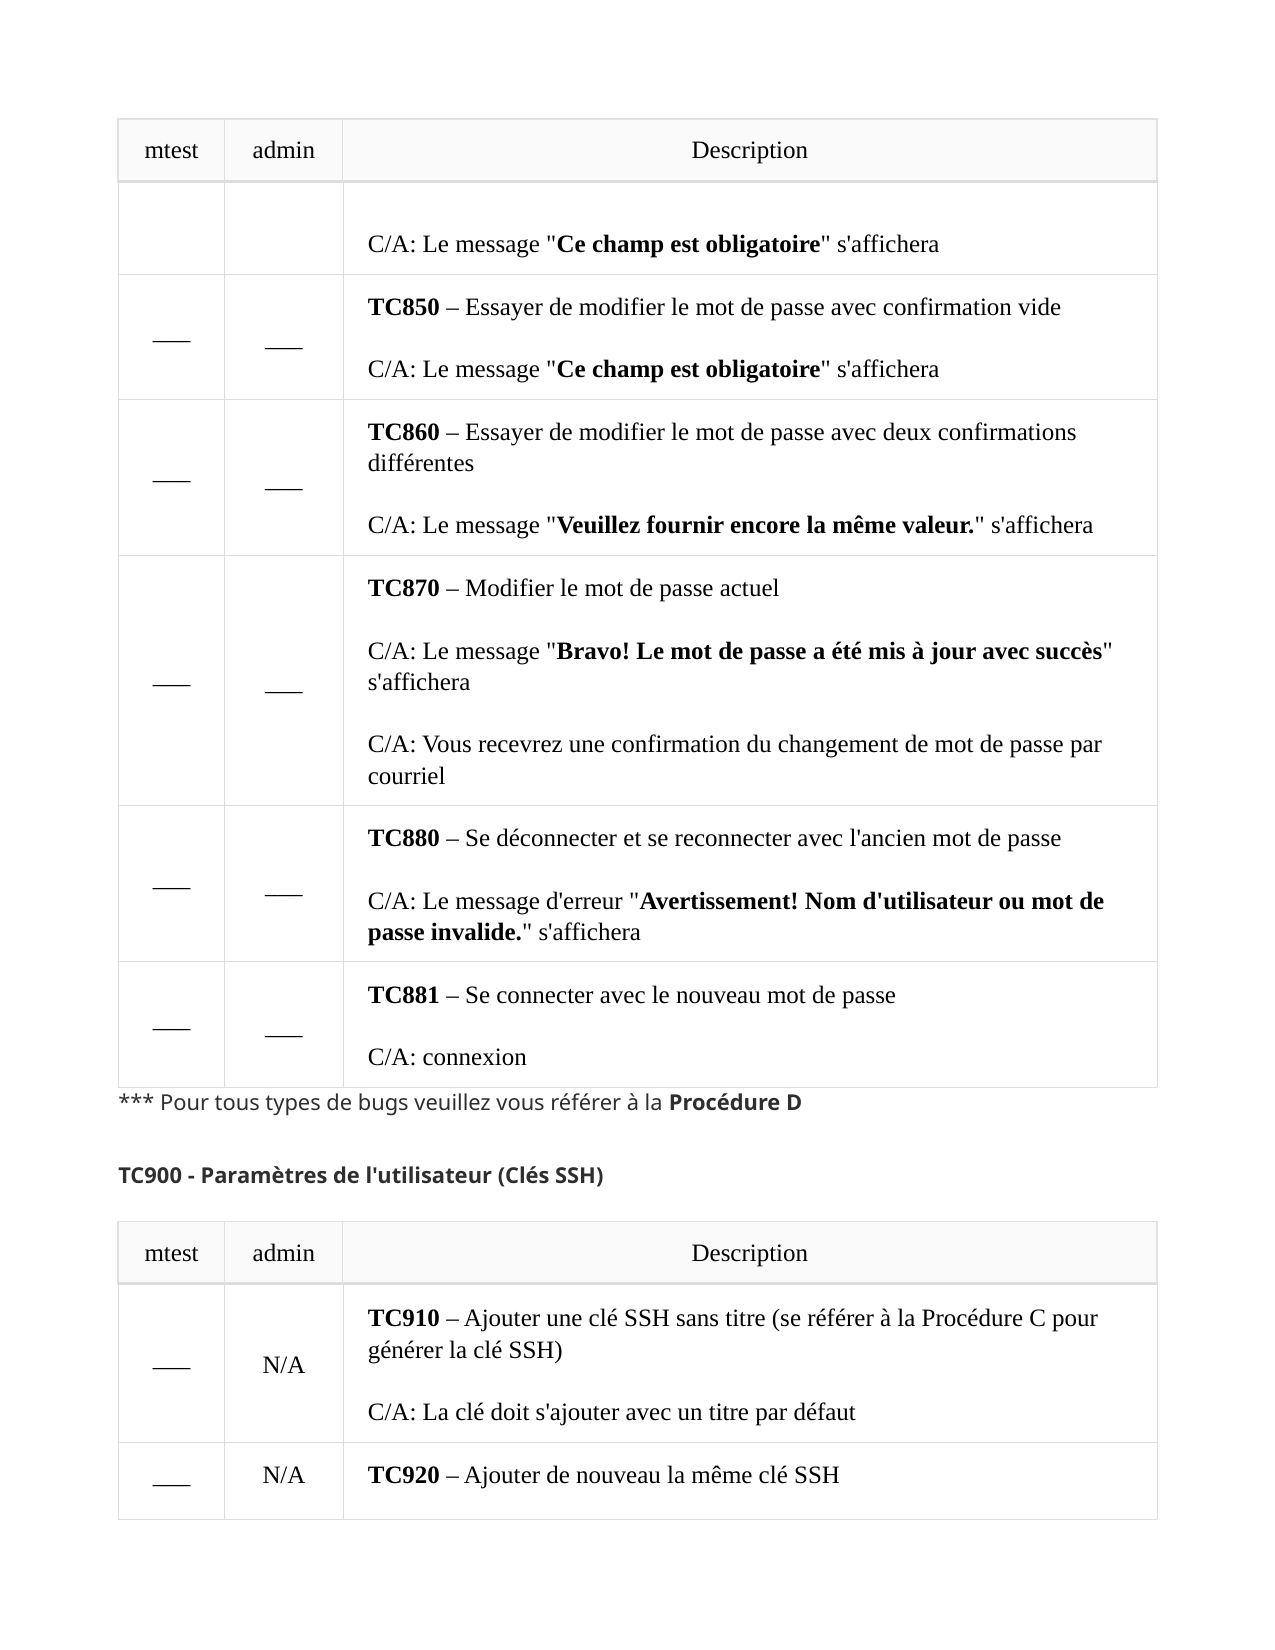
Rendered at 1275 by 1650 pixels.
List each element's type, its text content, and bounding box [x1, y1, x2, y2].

table_cell ___ [225, 962, 343, 1087]
table_cell TC870 – Modifier le mot de passe actuel C/A: Le message "Bravo! Le mot de passe a été mis à jour avec succès" s'affichera C/A: Vous recevrez une confirmation du changement de mot de passe par courriel [344, 556, 1157, 805]
table_header admin [225, 1222, 342, 1282]
table_header admin [225, 120, 342, 180]
table_cell N/A [225, 1443, 343, 1519]
table_cell TC910 – Ajouter une clé SSH sans titre (se référer à la Procédure C pour générer la clé SSH) C/A: La clé doit s'ajouter avec un titre par défaut [344, 1285, 1157, 1442]
table_cell TC920 – Ajouter de nouveau la même clé SSH [344, 1443, 1157, 1519]
table_cell N/A [225, 1285, 343, 1442]
table_header mtest [119, 120, 224, 180]
table_cell TC880 – Se déconnecter et se reconnecter avec l'ancien mot de passe C/A: Le message d'erreur "Avertissement! Nom d'utilisateur ou mot de passe invalide." s'affichera [344, 806, 1157, 961]
table_header mtest [119, 1222, 224, 1282]
table_cell TC850 – Essayer de modifier le mot de passe avec confirmation vide C/A: Le message "Ce champ est obligatoire" s'affichera [344, 275, 1157, 399]
table_cell TC860 – Essayer de modifier le mot de passe avec deux confirmations différentes C/A: Le message "Veuillez fournir encore la même valeur." s'affichera [344, 400, 1157, 555]
subtitle TC900 - Paramètres de l'utilisateur (Clés SSH) [118, 1160, 1157, 1190]
table_cell ___ [225, 806, 343, 961]
table_cell ___ [119, 275, 224, 399]
table_cell C/A: Le message "Ce champ est obligatoire" s'affichera [344, 183, 1157, 273]
table_cell ___ [225, 275, 343, 399]
table_cell ___ [225, 400, 343, 555]
table_cell ___ [119, 1443, 224, 1519]
table_cell ___ [119, 400, 224, 555]
table_cell [225, 183, 343, 273]
table_header Description [343, 120, 1156, 180]
table_cell ___ [119, 806, 224, 961]
table_cell [119, 183, 224, 273]
table_cell ___ [119, 1285, 224, 1442]
table_header Description [343, 1222, 1156, 1282]
table_cell ___ [119, 962, 224, 1087]
text *** Pour tous types de bugs veuillez vous référer à la Procédure D [118, 1088, 1157, 1116]
table_cell TC881 – Se connecter avec le nouveau mot de passe C/A: connexion [344, 962, 1157, 1087]
table_cell ___ [225, 556, 343, 805]
table_cell ___ [119, 556, 224, 805]
